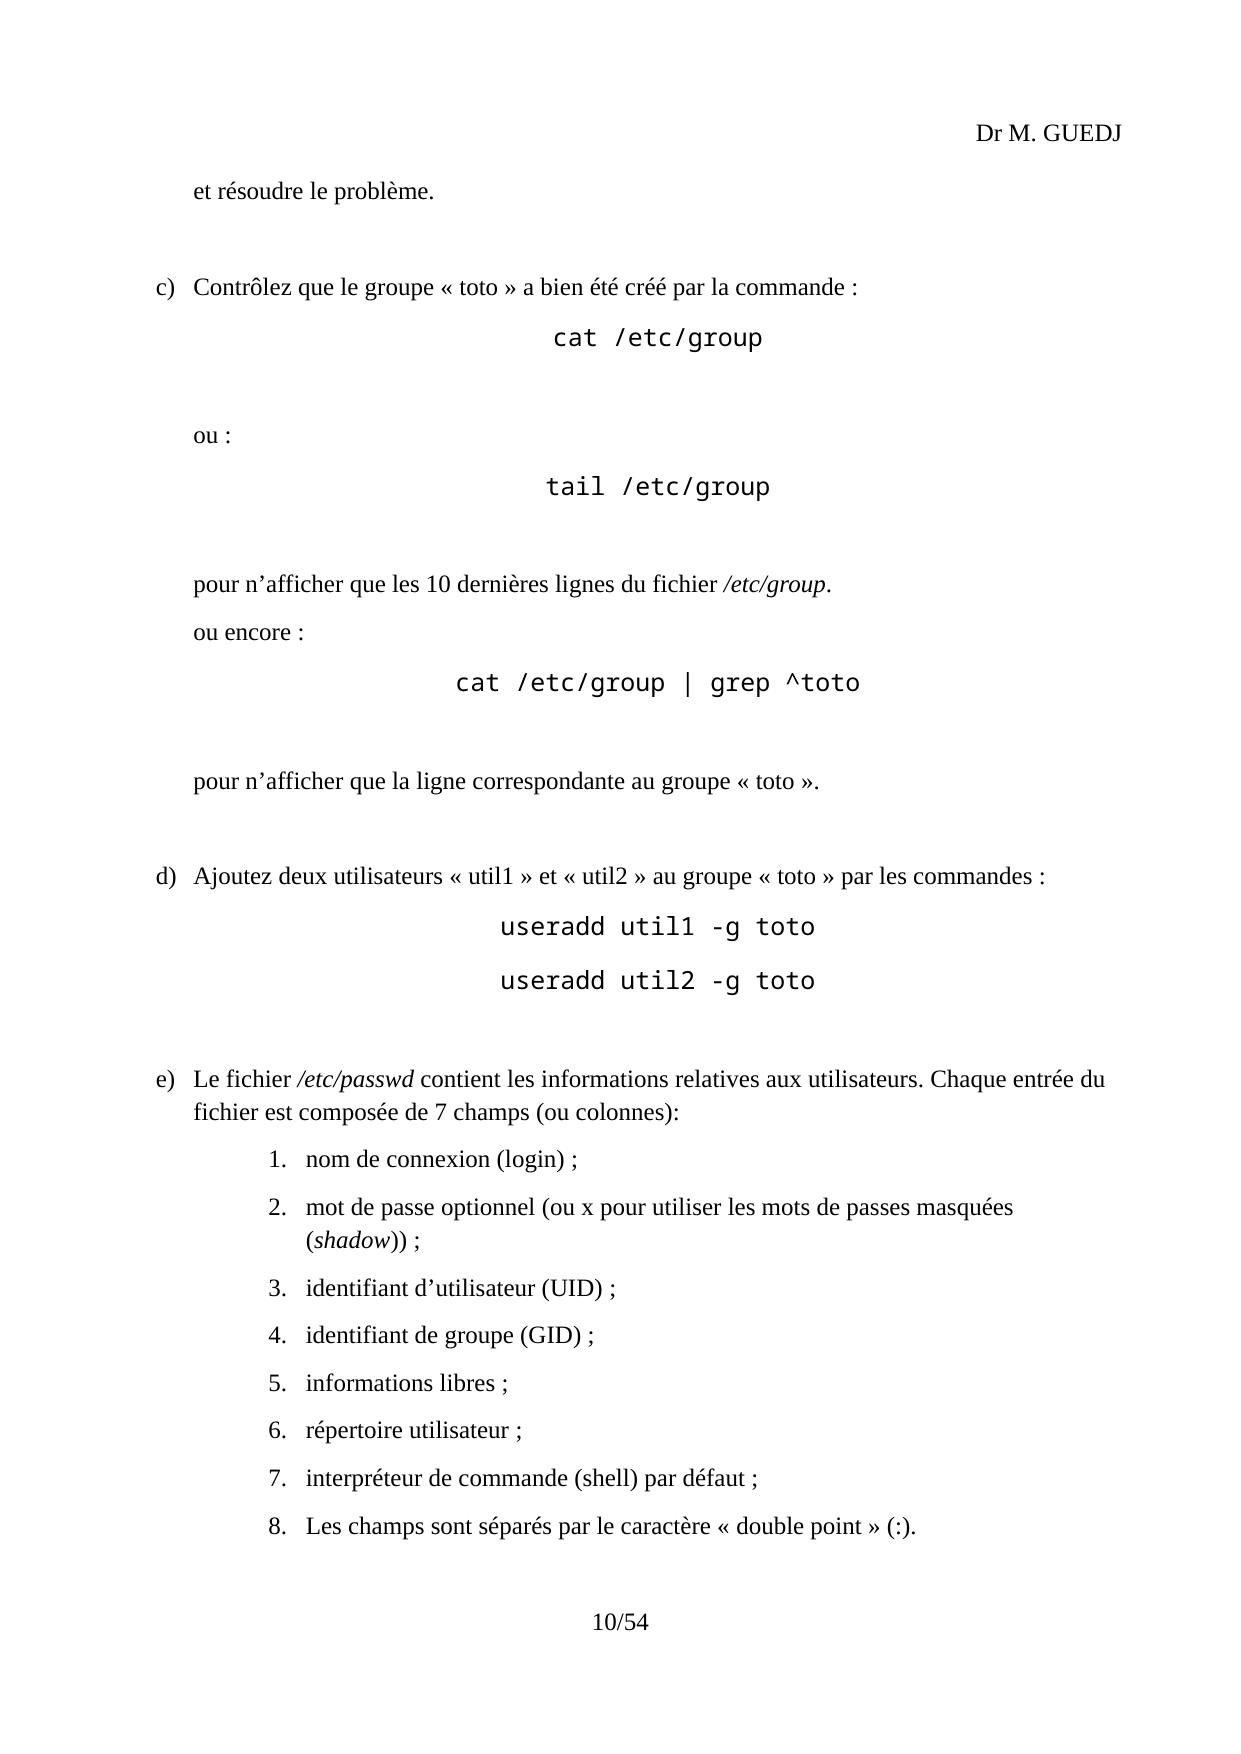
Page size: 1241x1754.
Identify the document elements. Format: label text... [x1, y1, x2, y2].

list Le fichier /etc/passwd contient les informations relatives aux utilisateurs. Chaque entrée du fichier est composée de 7 champs (ou colonnes): [156, 1064, 1122, 1126]
list informations libres ; [268, 1368, 1122, 1397]
list Ajoutez deux utilisateurs « util1 » et « util2 » au groupe « toto » par les commandes : [156, 861, 1122, 890]
list cat /etc/group [156, 319, 1122, 353]
list interpréteur de commande (shell) par défaut ; [268, 1463, 1122, 1492]
list répertoire utilisateur ; [268, 1416, 1122, 1444]
list useradd util2 -g toto [156, 963, 1122, 997]
list pour n’afficher que les 10 dernières lignes du fichier /etc/group. [156, 569, 1122, 598]
list tail /etc/group [156, 468, 1122, 502]
list mot de passe optionnel (ou x pour utiliser les mots de passes masquées (shadow)) ; [268, 1192, 1122, 1254]
list et résoudre le problème. [156, 176, 1122, 205]
list pour n’afficher que la ligne correspondante au groupe « toto ». [156, 766, 1122, 795]
list ou encore : [156, 617, 1122, 646]
list ou : [156, 421, 1122, 449]
list nom de connexion (login) ; [268, 1144, 1122, 1173]
list Contrôlez que le groupe « toto » a bien été créé par la commande : [156, 272, 1122, 300]
list cat /etc/group | grep ^toto [156, 665, 1122, 699]
list Les champs sont séparés par le caractère « double point » (:). [268, 1511, 1122, 1539]
list useradd util1 -g toto [156, 909, 1122, 943]
list identifiant de groupe (GID) ; [268, 1320, 1122, 1349]
list identifiant d’utilisateur (UID) ; [268, 1273, 1122, 1302]
